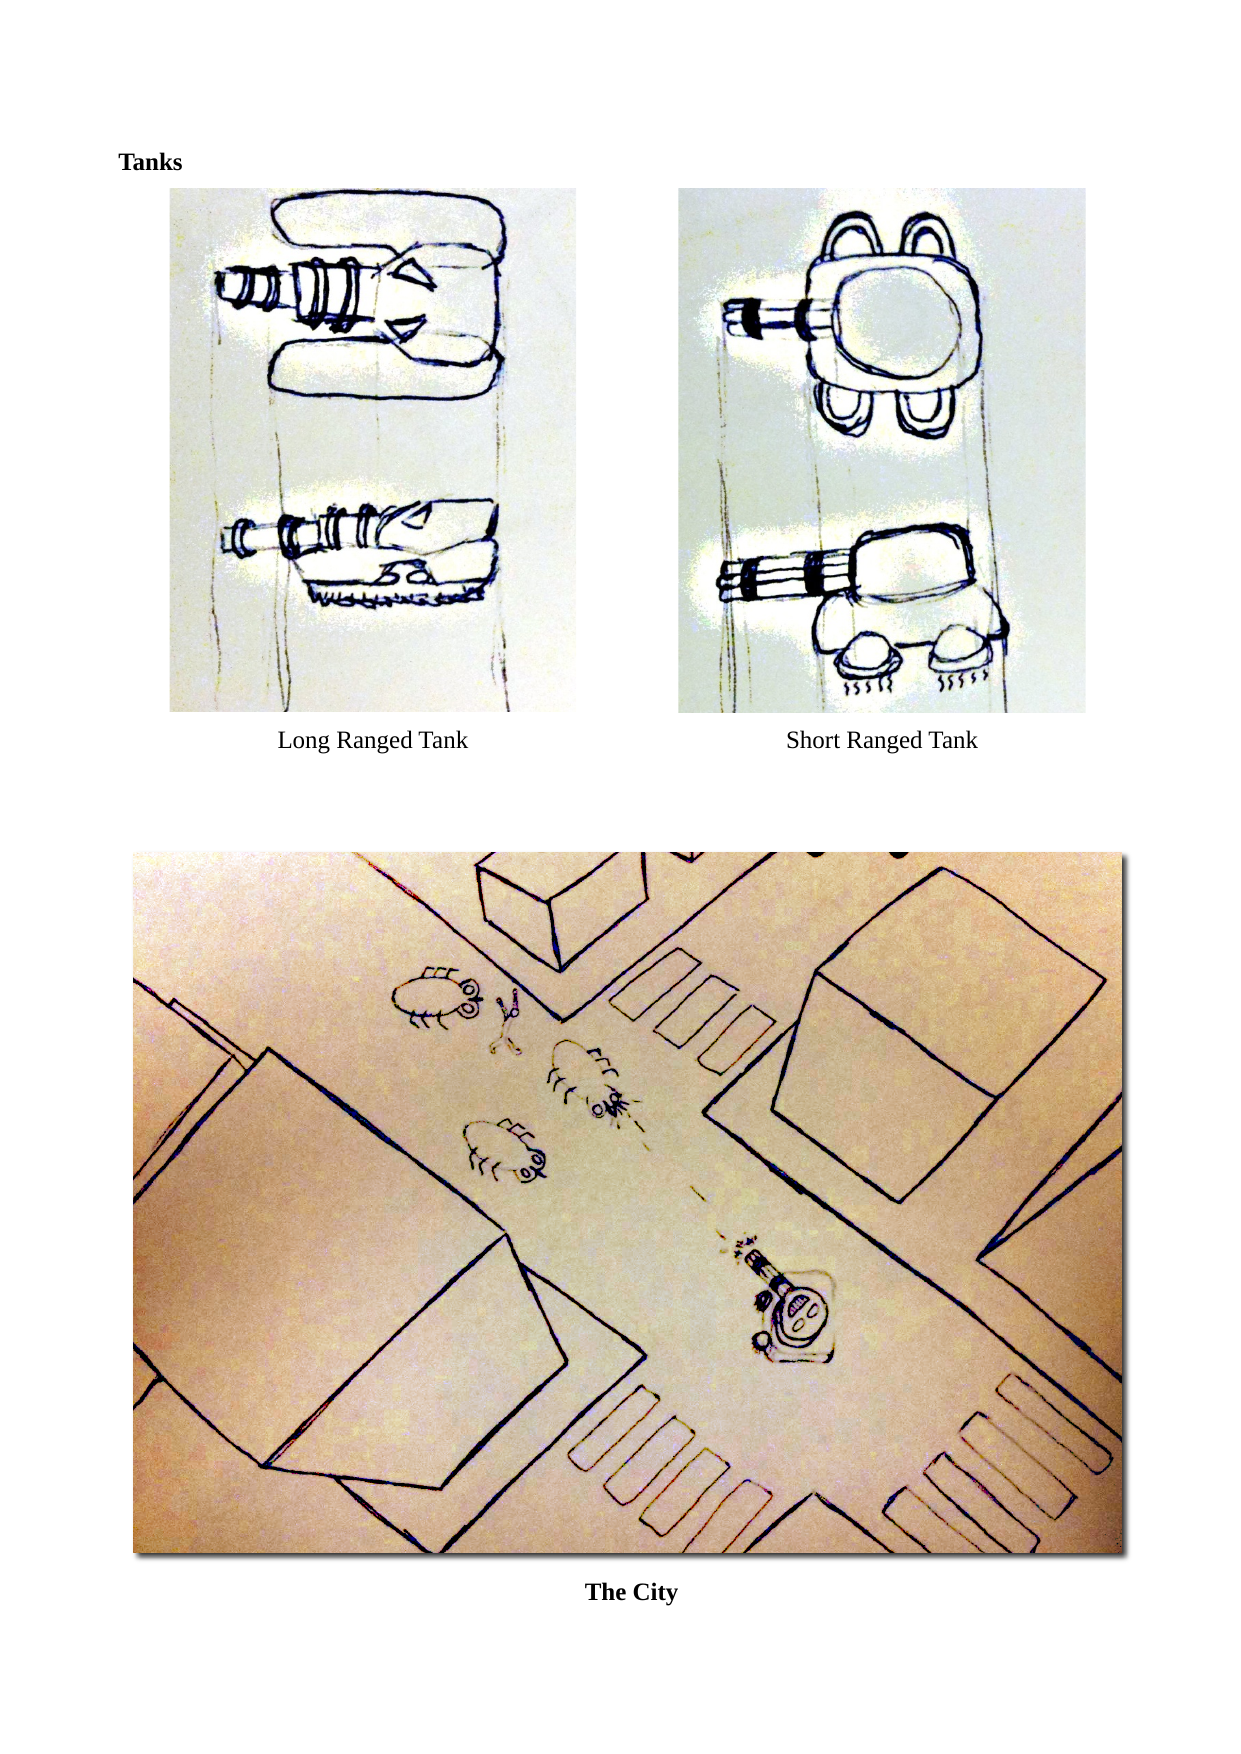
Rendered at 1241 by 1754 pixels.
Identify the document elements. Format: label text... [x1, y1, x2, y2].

table_cell The City [118, 1577, 1144, 1618]
table_cell Long Ranged Tank [118, 725, 627, 766]
table_header [118, 849, 1144, 1577]
table_header [118, 188, 627, 725]
table_cell Short Ranged Tank [627, 725, 1137, 766]
text Tanks [118, 147, 1122, 176]
table_header [627, 188, 1137, 725]
